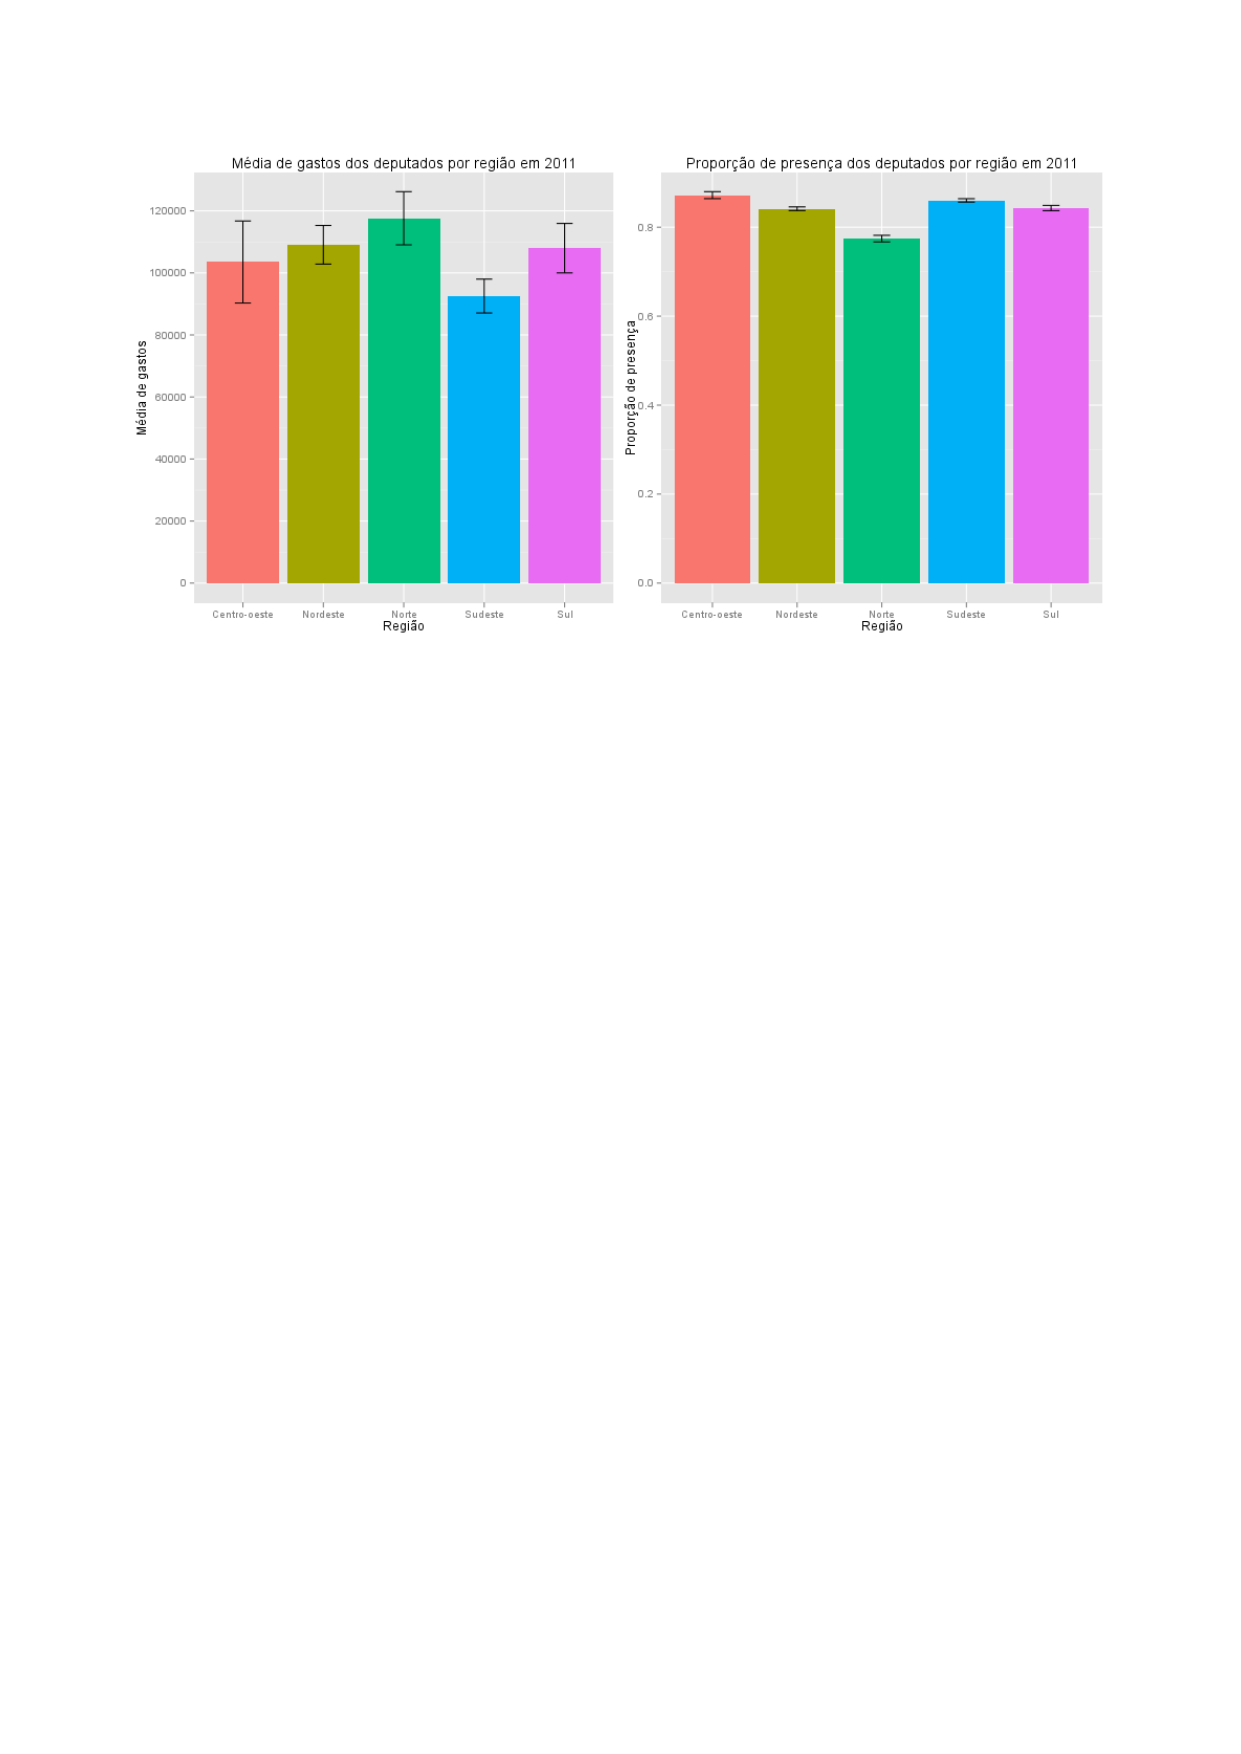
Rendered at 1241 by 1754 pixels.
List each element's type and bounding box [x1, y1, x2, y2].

picture [125, 140, 1117, 642]
